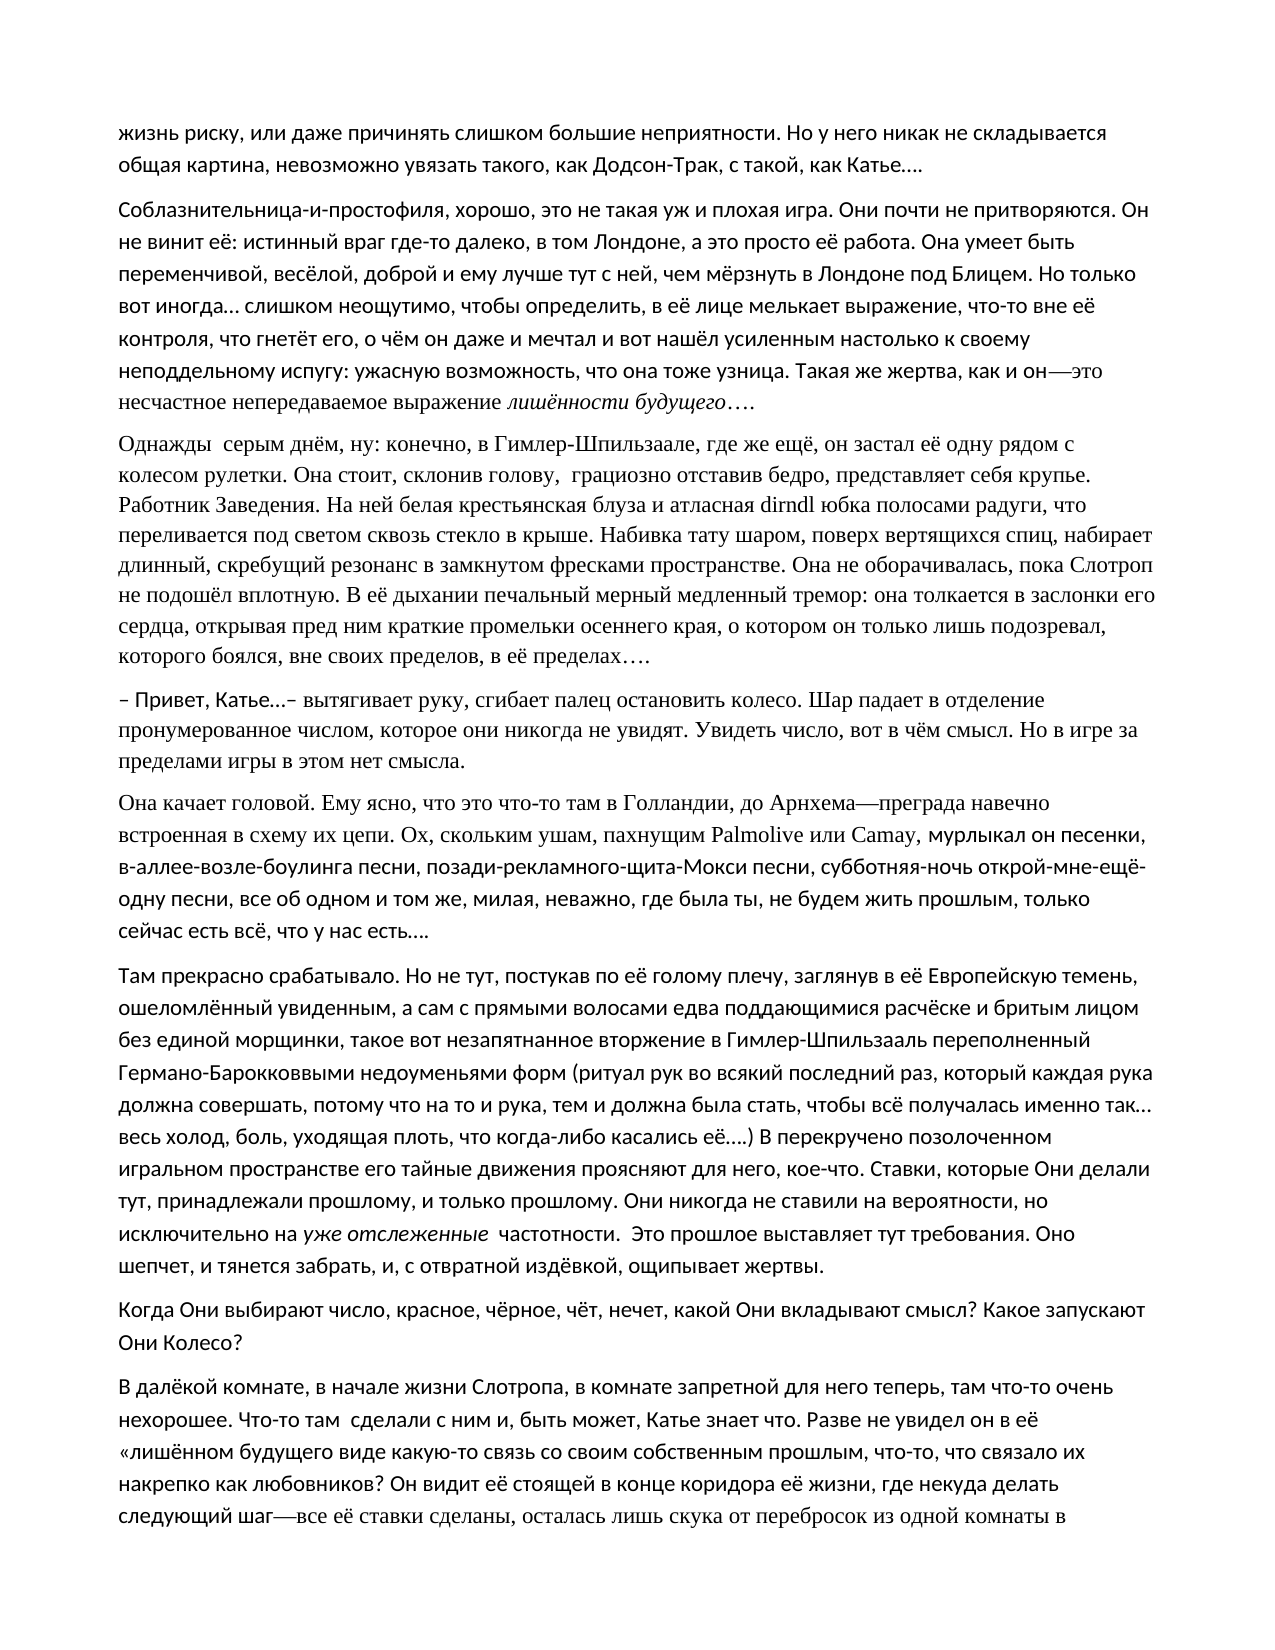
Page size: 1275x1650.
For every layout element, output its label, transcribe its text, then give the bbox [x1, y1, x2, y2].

text Она качает головой. Ему ясно, что это что-то там в Голландии, до Арнхема—преграда навечно встроенная в схему их цепи. Ох, скольким ушам, пахнущим Palmolive или Camay, мурлыкал он песенки, в-аллее-возле-боулинга песни, позади-рекламного-щита-Мокси песни, субботняя-ночь открой-мне-ещё-одну песни, все об одном и том же, милая, неважно, где была ты, не будем жить прошлым, только сейчас есть всё, что у нас есть…. [118, 789, 1157, 944]
text Когда Они выбирают число, красное, чёрное, чёт, нечет, какой Они вкладывают смысл? Какое запускают Они Колесо? [118, 1296, 1157, 1356]
text Однажды серым днём, ну: конечно, в Гимлер-Шпильзаале, где же ещё, он застал её одну рядом с колесом рулетки. Она стоит, склонив голову, грациозно отставив бедро, представляет себя крупье. Работник Заведения. На ней белая крестьянская блуза и атласная dirndl юбка полосами радуги, что переливается под светом сквозь стекло в крыше. Набивка тату шаром, поверх вертящихся спиц, набирает длинный, скребущий резонанс в замкнутом фресками пространстве. Она не оборачивалась, пока Слотроп не подошёл вплотную. В её дыхании печальный мерный медленный тремор: она толкается в заслонки его сердца, открывая пред ним краткие промельки осеннего края, о котором он только лишь подозревал, которого боялся, вне своих пределов, в её пределах…. [118, 431, 1157, 668]
text – Привет, Катье…– вытягивает руку, сгибает палец остановить колесо. Шар падает в отделение пронумерованное числом, которое они никогда не увидят. Увидеть число, вот в чём смысл. Но в игре за пределами игры в этом нет смысла. [118, 685, 1157, 773]
text Там прекрасно срабатывало. Но не тут, постукав по её голому плечу, заглянув в её Европейскую темень, ошеломлённый увиденным, а сам с прямыми волосами едва поддающимися расчёске и бритым лицом без единой морщинки, такое вот незапятнанное вторжение в Гимлер-Шпильзааль переполненный Германо-Барокковвыми недоуменьями форм (ритуал рук во всякий последний раз, который каждая рука должна совершать, потому что на то и рука, тем и должна была стать, чтобы всё получалась именно так… весь холод, боль, уходящая плоть, что когда-либо касались её….) В перекручено позолоченном игральном пространстве его тайные движения проясняют для него, кое-что. Ставки, которые Они делали тут, принадлежали прошлому, и только прошлому. Они никогда не ставили на вероятности, но исключительно на уже отслеженные частотности. Это прошлое выставляет тут требования. Оно шепчет, и тянется забрать, и, с отвратной издёвкой, ощипывает жертвы. [118, 961, 1157, 1279]
text жизнь риску, или даже причинять слишком большие неприятности. Но у него никак не складывается общая картина, невозможно увязать такого, как Додсон-Трак, с такой, как Катье…. [118, 118, 1157, 178]
text В далёкой комнате, в начале жизни Слотропа, в комнате запретной для него теперь, там что-то очень нехорошее. Что-то там сделали с ним и, быть может, Катье знает что. Разве не увидел он в её «лишённом будущего виде какую-то связь со своим собственным прошлым, что-то, что связало их накрепко как любовников? Он видит её стоящей в конце коридора её жизни, где некуда делать следующий шаг—все её ставки сделаны, осталась лишь скука от перебросок из одной комнаты в [118, 1372, 1157, 1529]
text Соблазнительница-и-простофиля, хорошо, это не такая уж и плохая игра. Они почти не притворяются. Он не винит её: истинный враг где-то далеко, в том Лондоне, а это просто её работа. Она умеет быть переменчивой, весёлой, доброй и ему лучше тут с ней, чем мёрзнуть в Лондоне под Блицем. Но только вот иногда… слишком неощутимо, чтобы определить, в её лице мелькает выражение, что-то вне её контроля, что гнетёт его, о чём он даже и мечтал и вот нашёл усиленным настолько к своему неподдельному испугу: ужасную возможность, что она тоже узница. Такая же жертва, как и он—это несчастное непередаваемое выражение лишённости будущего…. [118, 195, 1157, 414]
